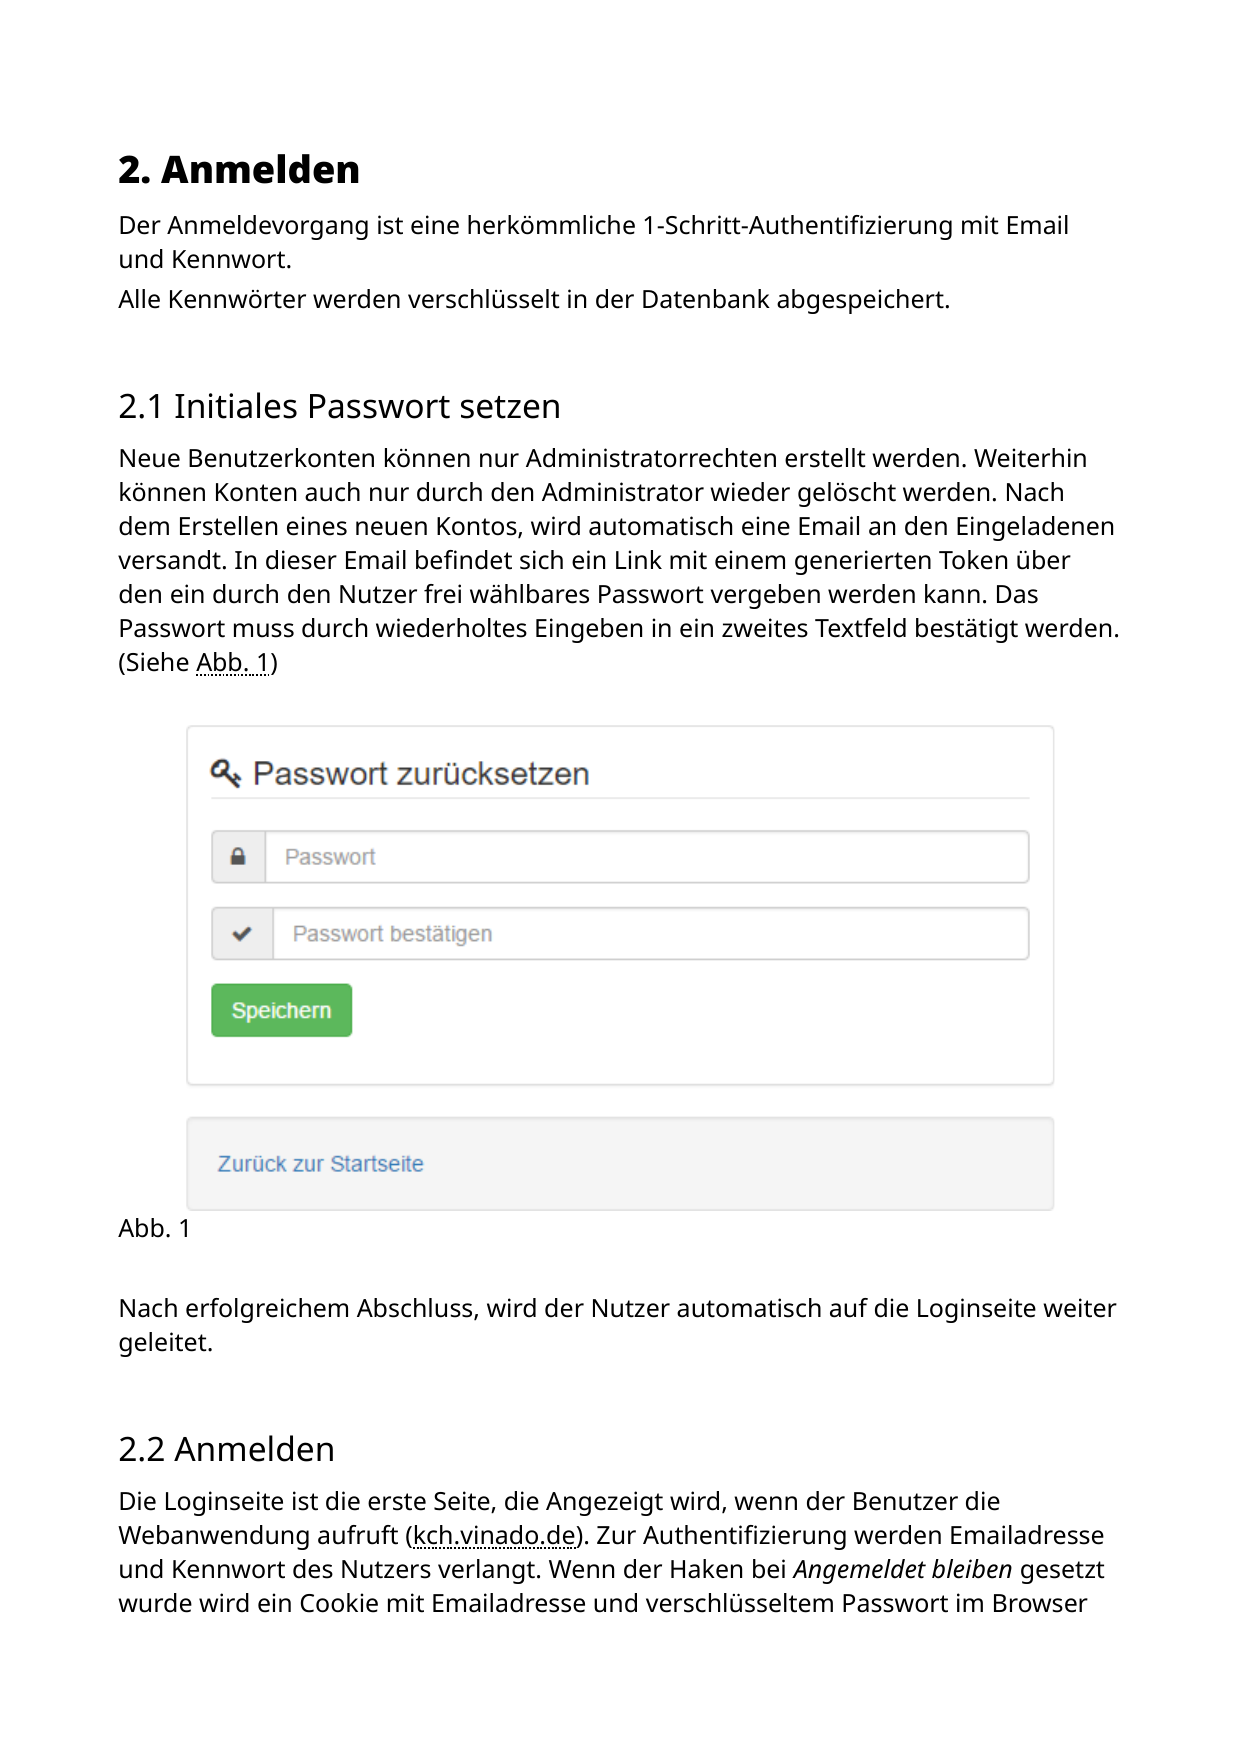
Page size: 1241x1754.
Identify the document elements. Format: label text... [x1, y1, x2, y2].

subtitle 2.2 Anmelden [118, 1426, 1122, 1471]
picture [185, 724, 1055, 1211]
subtitle 2. Anmelden [118, 143, 1122, 195]
text Nach erfolgreichem Abschluss, wird der Nutzer automatisch auf die Loginseite weiter geleitet. [118, 1291, 1122, 1359]
text Abb. 1 [118, 725, 1122, 1245]
subtitle 2.1 Initiales Passwort setzen [118, 382, 1122, 428]
text Alle Kennwörter werden verschlüsselt in der Datenbank abgespeichert. [118, 281, 1122, 315]
text Die Loginseite ist die erste Seite, die Angezeigt wird, wenn der Benutzer die Webanwendung aufruft (kch.vinado.de). Zur Authentifizierung werden Emailadresse und Kennwort des Nutzers verlangt. Wenn der Haken bei Angemeldet bleiben gesetzt wurde wird ein Cookie mit Emailadresse und verschlüsseltem Passwort im Browser [118, 1484, 1122, 1620]
text Der Anmeldevorgang ist eine herkömmliche 1-Schritt-Authentifizierung mit Email und Kennwort. [118, 207, 1122, 275]
text Neue Benutzerkonten können nur Administratorrechten erstellt werden. Weiterhin können Konten auch nur durch den Administrator wieder gelöscht werden. Nach dem Erstellen eines neuen Kontos, wird automatisch eine Email an den Eingeladenen versandt. In dieser Email befindet sich ein Link mit einem generierten Token über den ein durch den Nutzer frei wählbares Passwort vergeben werden kann. Das Passwort muss durch wiederholtes Eingeben in ein zweites Textfeld bestätigt werden. (Siehe Abb. 1) [118, 440, 1122, 679]
